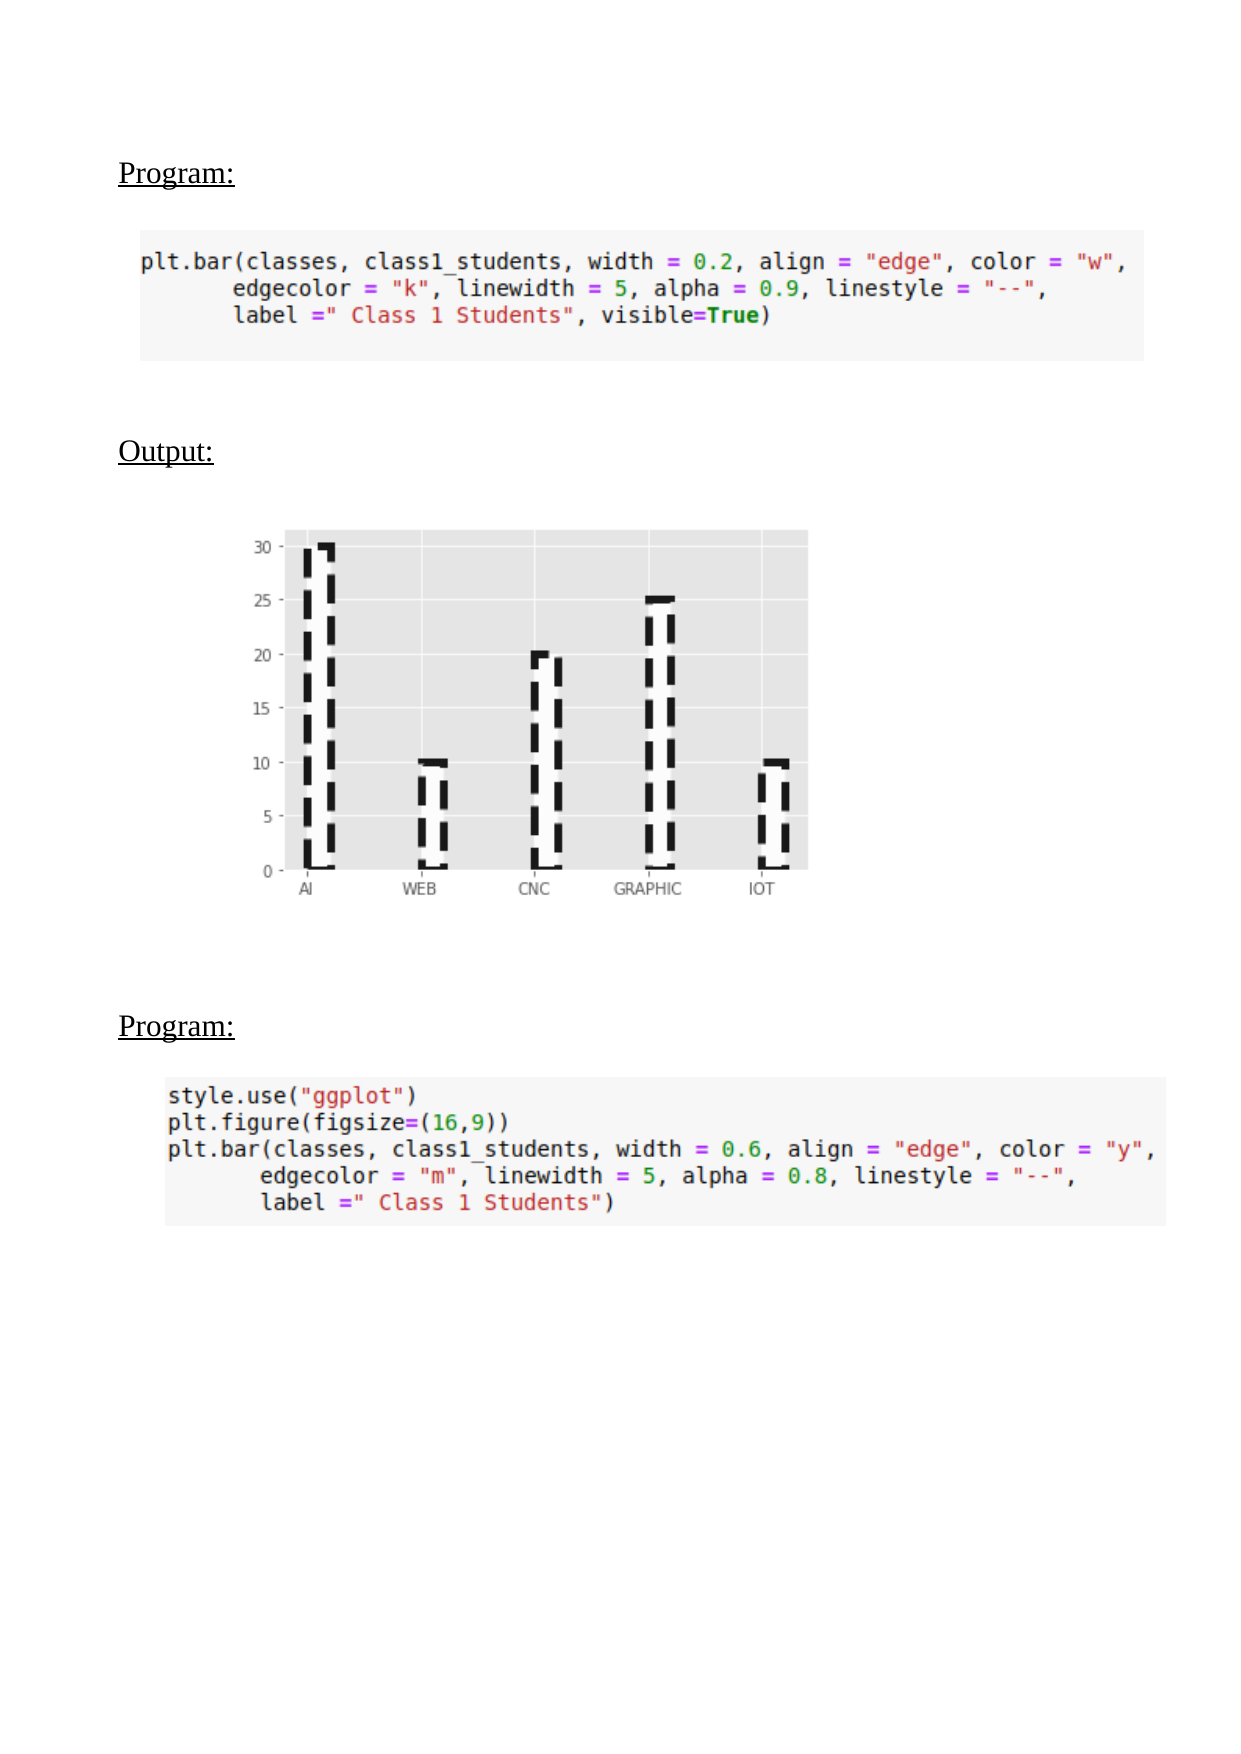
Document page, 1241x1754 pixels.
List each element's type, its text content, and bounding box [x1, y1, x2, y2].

text Program: [118, 154, 1122, 190]
picture [140, 230, 1144, 361]
picture [246, 502, 835, 906]
text Program: [118, 1007, 1122, 1043]
text Output: [118, 432, 1122, 468]
picture [164, 1077, 1167, 1226]
